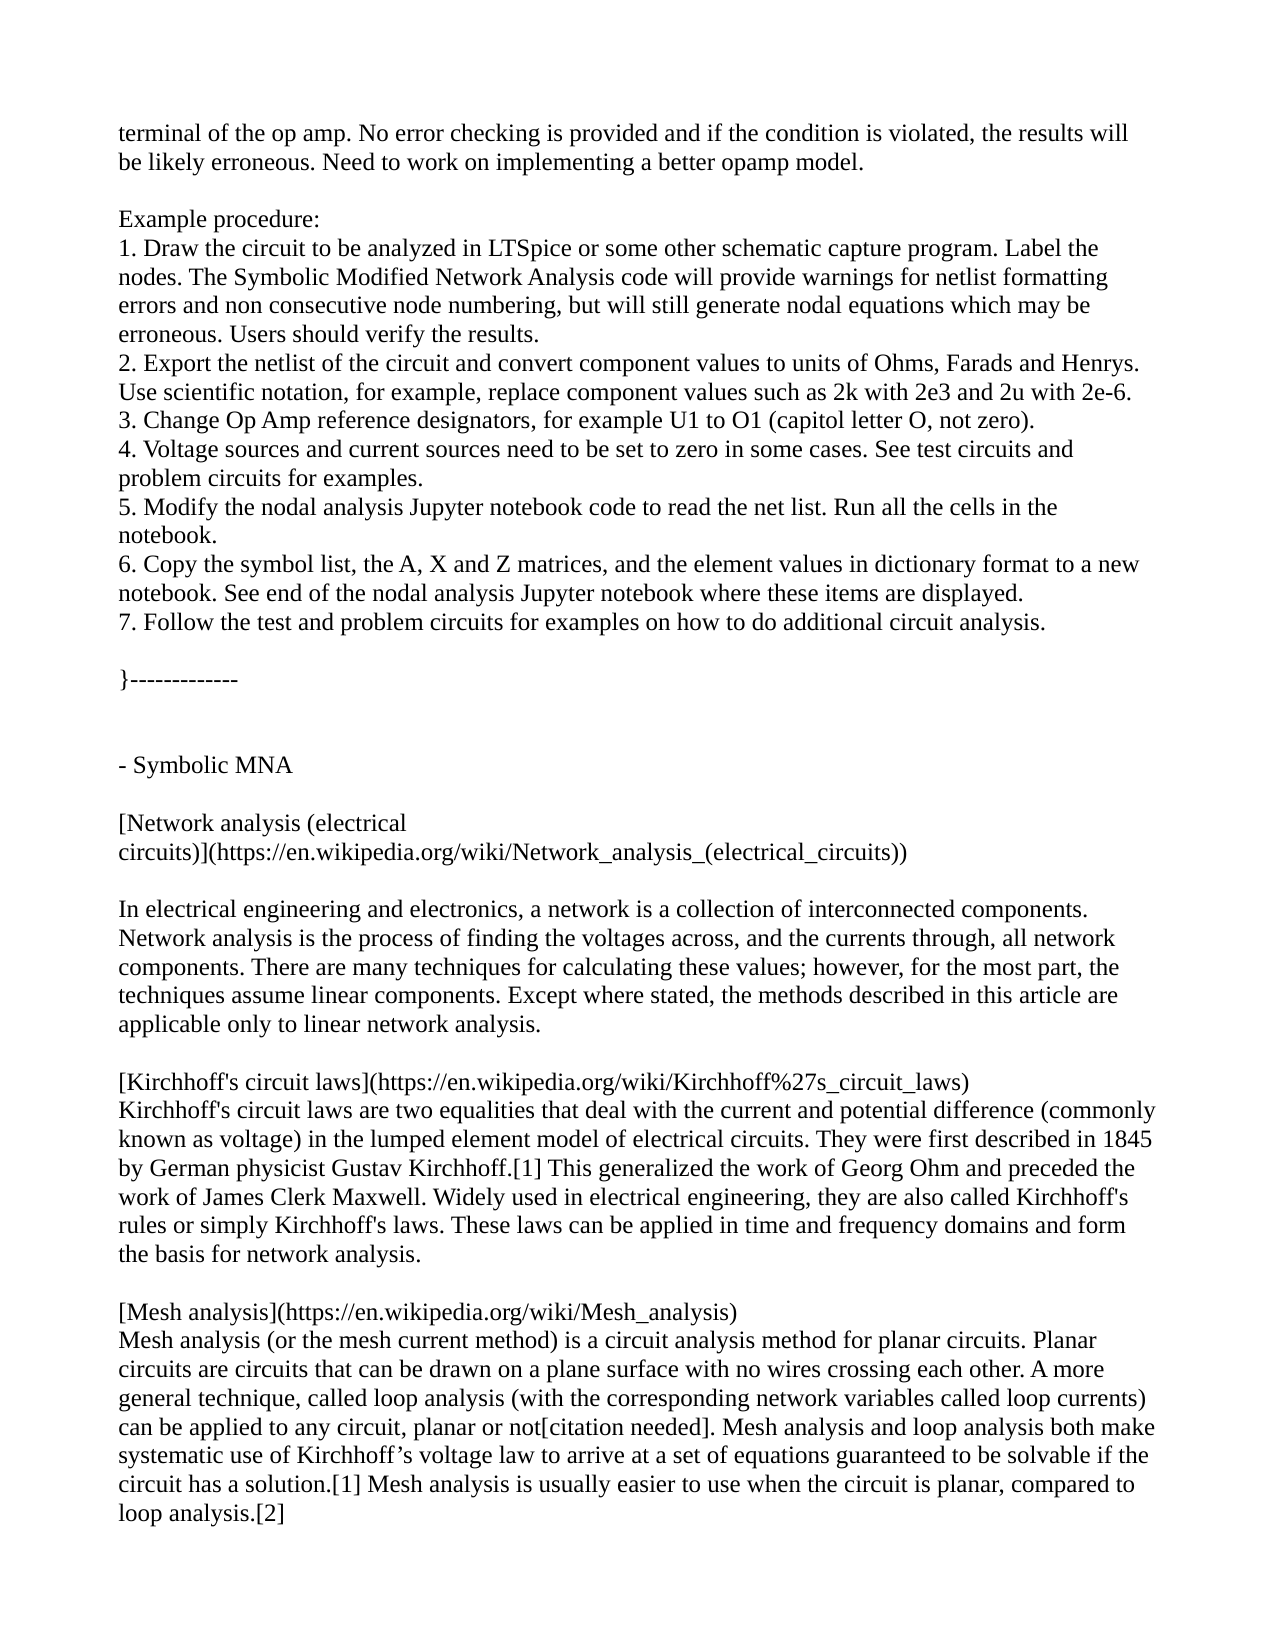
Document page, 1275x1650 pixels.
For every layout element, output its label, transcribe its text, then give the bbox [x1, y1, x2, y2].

text 3. Change Op Amp reference designators, for example U1 to O1 (capitol letter O, not zero). [118, 406, 1157, 434]
text [Kirchhoff's circuit laws](https://en.wikipedia.org/wiki/Kirchhoff%27s_circuit_laws) [118, 1067, 1157, 1096]
text Mesh analysis (or the mesh current method) is a circuit analysis method for planar circuits. Planar circuits are circuits that can be drawn on a plane surface with no wires crossing each other. A more general technique, called loop analysis (with the corresponding network variables called loop currents) can be applied to any circuit, planar or not[citation needed]. Mesh analysis and loop analysis both make systematic use of Kirchhoff’s voltage law to arrive at a set of equations guaranteed to be solvable if the circuit has a solution.[1] Mesh analysis is usually easier to use when the circuit is planar, compared to loop analysis.[2] [118, 1326, 1157, 1527]
text 5. Modify the nodal analysis Jupyter notebook code to read the net list. Run all the cells in the notebook. [118, 492, 1157, 549]
text Example procedure: [118, 204, 1157, 233]
text In electrical engineering and electronics, a network is a collection of interconnected components. Network analysis is the process of finding the voltages across, and the currents through, all network components. There are many techniques for calculating these values; however, for the most part, the techniques assume linear components. Except where stated, the methods described in this article are applicable only to linear network analysis. [118, 894, 1157, 1038]
text 2. Export the netlist of the circuit and convert component values to units of Ohms, Farads and Henrys. Use scientific notation, for example, replace component values such as 2k with 2e3 and 2u with 2e-6. [118, 348, 1157, 406]
text Kirchhoff's circuit laws are two equalities that deal with the current and potential difference (commonly known as voltage) in the lumped element model of electrical circuits. They were first described in 1845 by German physicist Gustav Kirchhoff.[1] This generalized the work of Georg Ohm and preceded the work of James Clerk Maxwell. Widely used in electrical engineering, they are also called Kirchhoff's rules or simply Kirchhoff's laws. These laws can be applied in time and frequency domains and form the basis for network analysis. [118, 1096, 1157, 1268]
text [Network analysis (electrical circuits)](https://en.wikipedia.org/wiki/Network_analysis_(electrical_circuits)) [118, 808, 1157, 866]
text 7. Follow the test and problem circuits for examples on how to do additional circuit analysis. [118, 607, 1157, 636]
text 4. Voltage sources and current sources need to be set to zero in some cases. See test circuits and problem circuits for examples. [118, 434, 1157, 492]
text - Symbolic MNA [118, 751, 1157, 779]
text [Mesh analysis](https://en.wikipedia.org/wiki/Mesh_analysis) [118, 1297, 1157, 1326]
text terminal of the op amp. No error checking is provided and if the condition is violated, the results will be likely erroneous. Need to work on implementing a better opamp model. [118, 118, 1157, 176]
text 1. Draw the circuit to be analyzed in LTSpice or some other schematic capture program. Label the nodes. The Symbolic Modified Network Analysis code will provide warnings for netlist formatting errors and non consecutive node numbering, but will still generate nodal equations which may be erroneous. Users should verify the results. [118, 233, 1157, 348]
text }------------- [118, 664, 1157, 693]
text 6. Copy the symbol list, the A, X and Z matrices, and the element values in dictionary format to a new notebook. See end of the nodal analysis Jupyter notebook where these items are displayed. [118, 549, 1157, 607]
